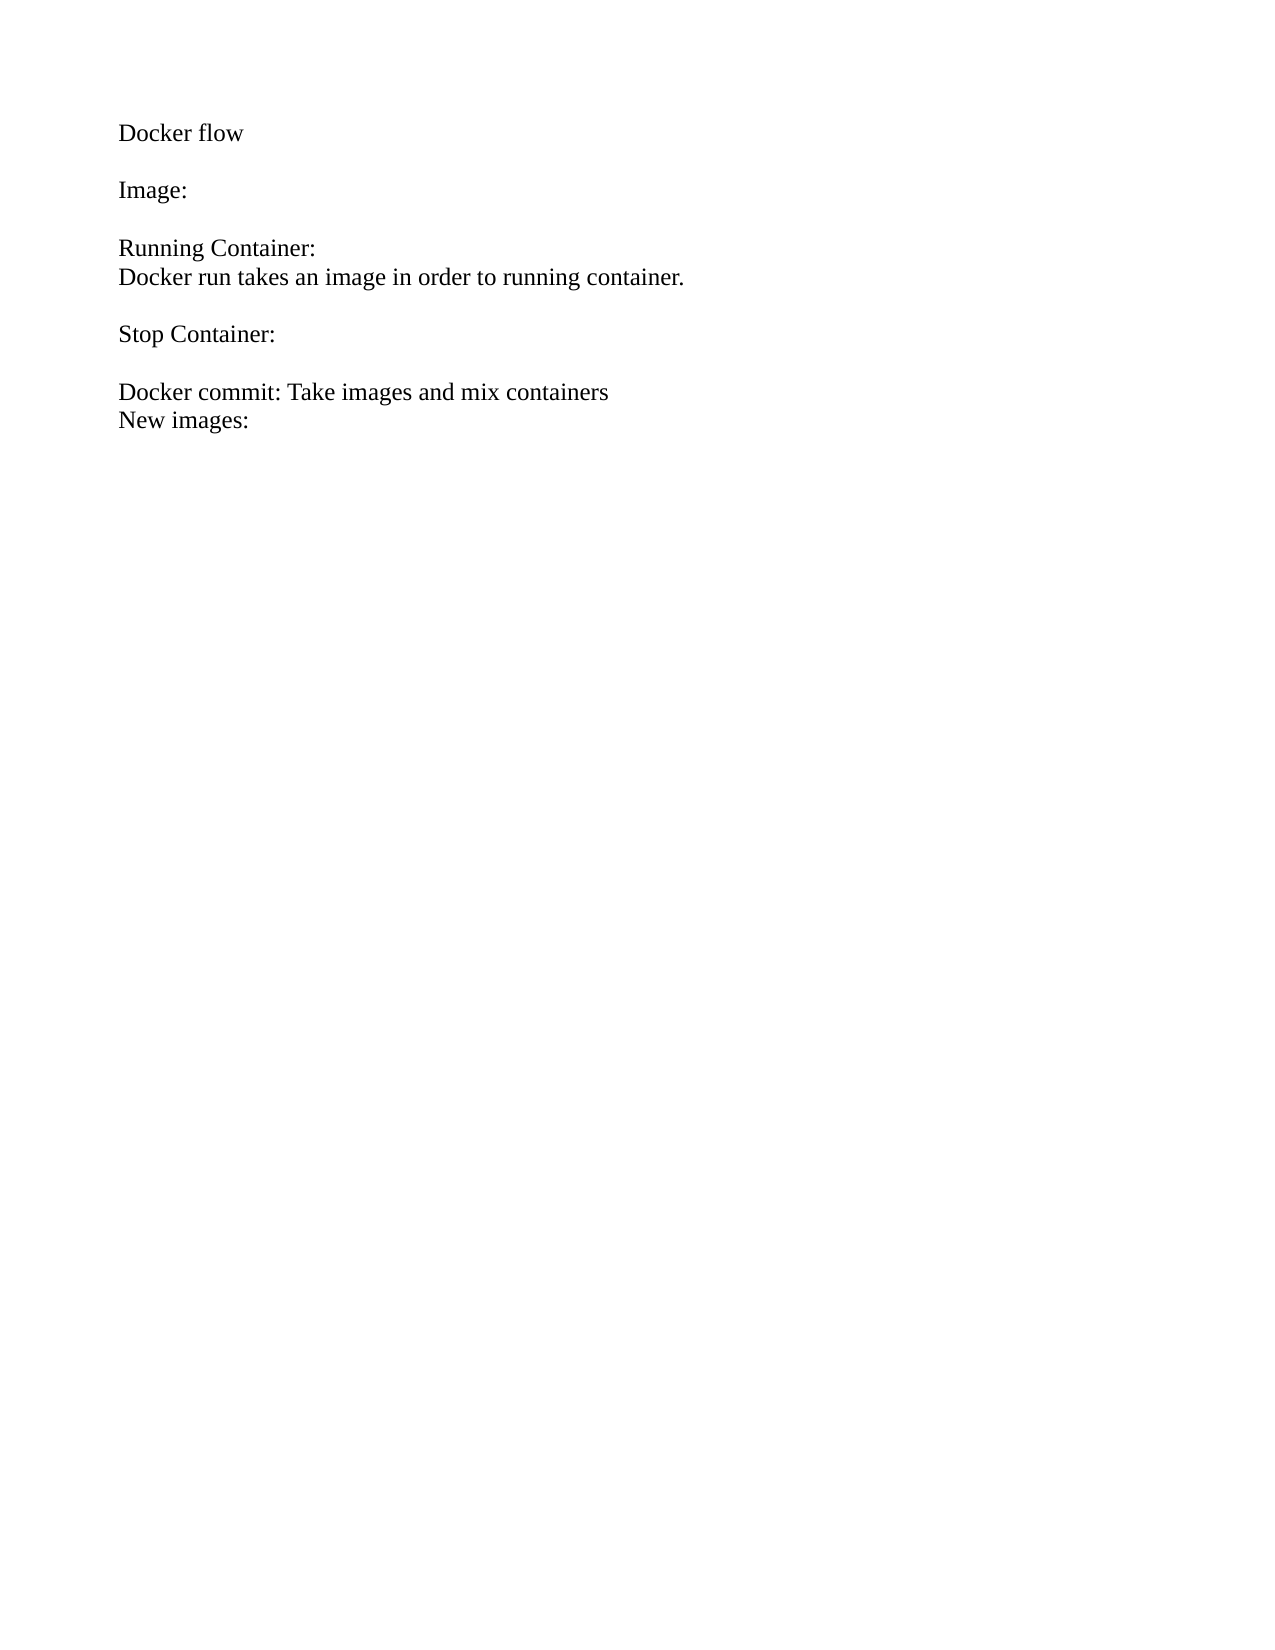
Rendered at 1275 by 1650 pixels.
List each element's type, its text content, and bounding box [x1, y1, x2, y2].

text Running Container: [118, 233, 1157, 262]
text Docker flow [118, 118, 1157, 147]
text Docker run takes an image in order to running container. [118, 262, 1157, 291]
text Image: [118, 176, 1157, 204]
text New images: [118, 406, 1157, 434]
text Stop Container: [118, 319, 1157, 348]
text Docker commit: Take images and mix containers [118, 377, 1157, 406]
